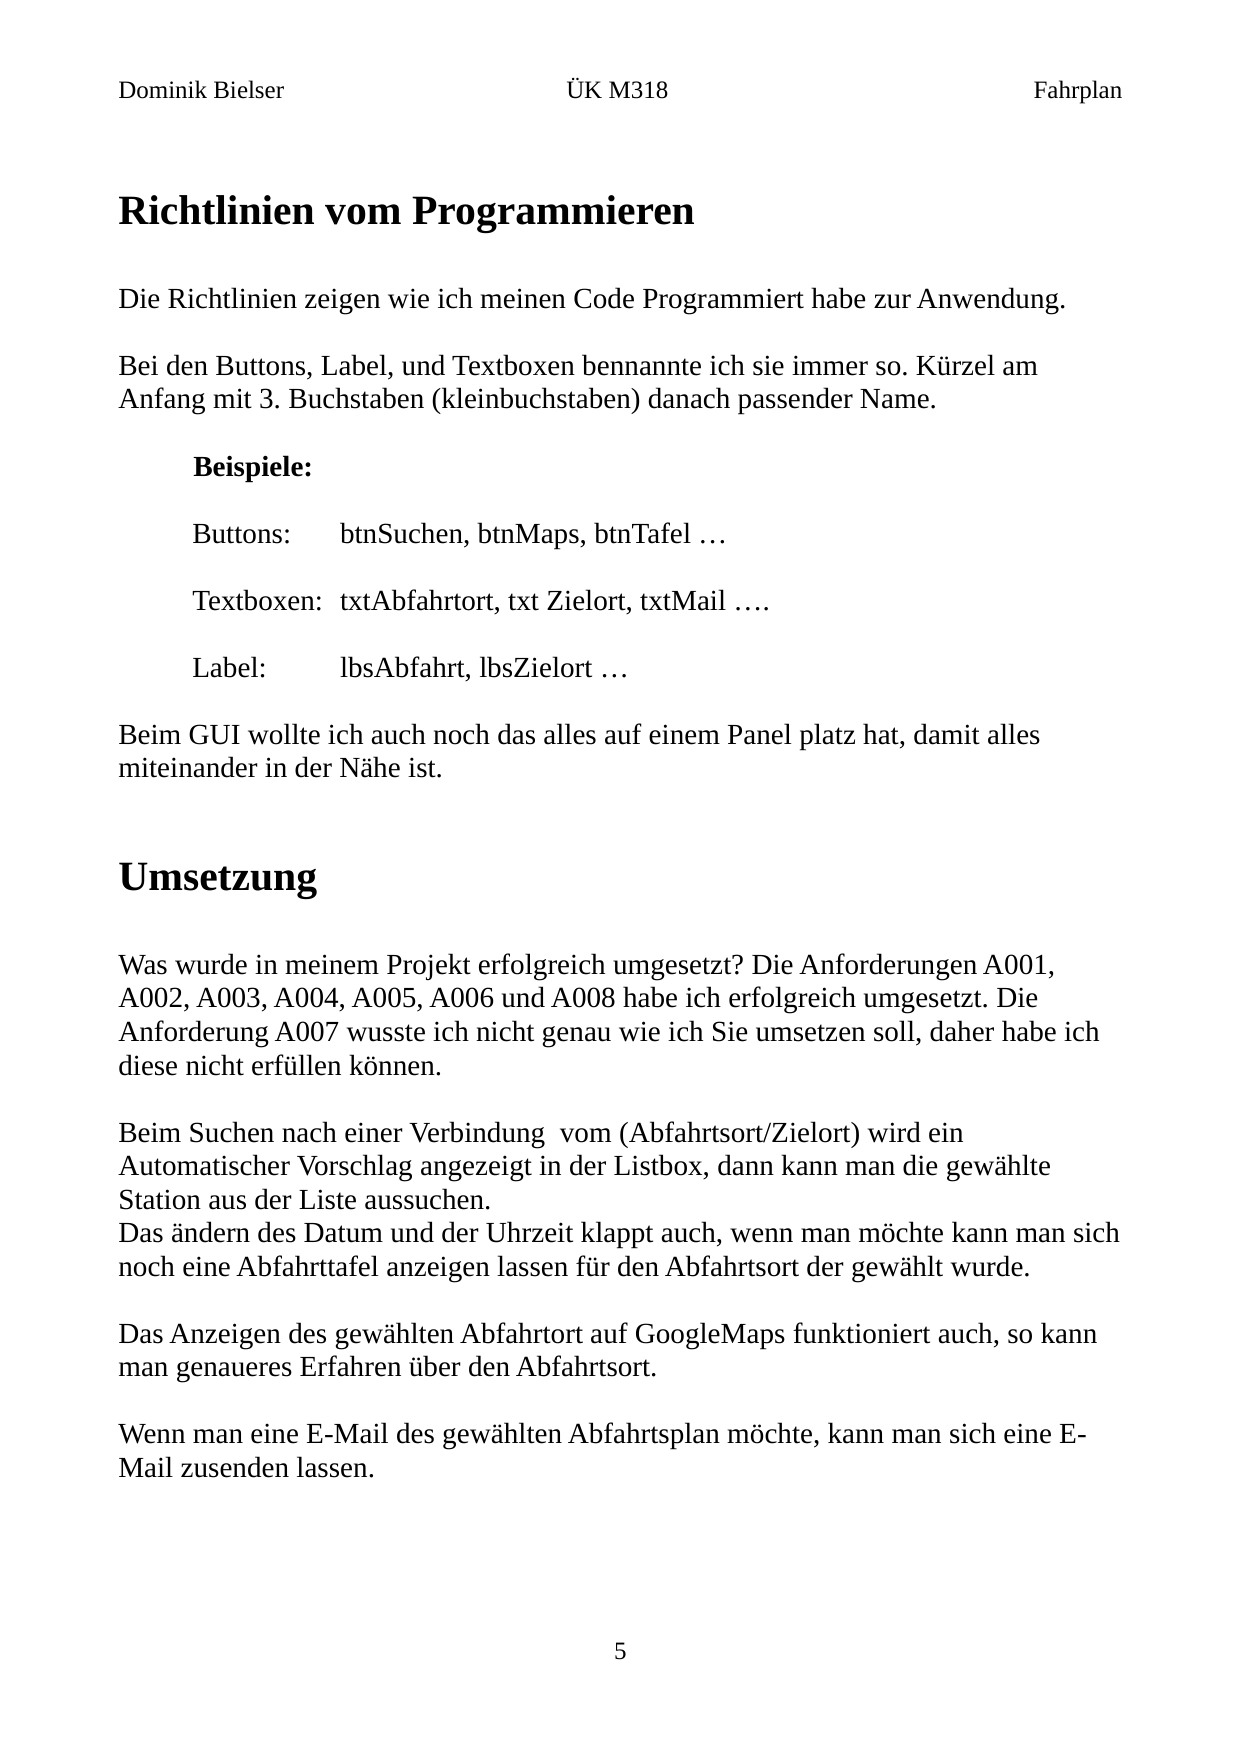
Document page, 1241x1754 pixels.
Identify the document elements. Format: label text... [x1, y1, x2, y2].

text Das ändern des Datum und der Uhrzeit klappt auch, wenn man möchte kann man sich noch eine Abfahrttafel anzeigen lassen für den Abfahrtsort der gewählt wurde. [118, 1215, 1122, 1282]
text Label: lbsAbfahrt, lbsZielort … [118, 650, 1122, 683]
text Was wurde in meinem Projekt erfolgreich umgesetzt? Die Anforderungen A001, A002, A003, A004, A005, A006 und A008 habe ich erfolgreich umgesetzt. Die Anforderung A007 wusste ich nicht genau wie ich Sie umsetzen soll, daher habe ich diese nicht erfüllen können. [118, 947, 1122, 1081]
text Wenn man eine E-Mail des gewählten Abfahrtsplan möchte, kann man sich eine E-Mail zusenden lassen. [118, 1417, 1122, 1484]
text Richtlinien vom Programmieren [118, 185, 1122, 233]
text Bei den Buttons, Label, und Textboxen bennannte ich sie immer so. Kürzel am Anfang mit 3. Buchstaben (kleinbuchstaben) danach passender Name. [118, 348, 1122, 415]
text Beim GUI wollte ich auch noch das alles auf einem Panel platz hat, damit alles miteinander in der Nähe ist. [118, 717, 1122, 784]
text Buttons: btnSuchen, btnMaps, btnTafel … [118, 516, 1122, 549]
text Beim Suchen nach einer Verbindung vom (Abfahrtsort/Zielort) wird ein Automatischer Vorschlag angezeigt in der Listbox, dann kann man die gewählte Station aus der Liste aussuchen. [118, 1115, 1122, 1215]
text Textboxen: txtAbfahrtort, txt Zielort, txtMail …. [118, 583, 1122, 616]
list Beispiele: [156, 449, 1122, 482]
text Umsetzung [118, 851, 1122, 899]
text Die Richtlinien zeigen wie ich meinen Code Programmiert habe zur Anwendung. [118, 281, 1122, 314]
text Das Anzeigen des gewählten Abfahrtort auf GoogleMaps funktioniert auch, so kann man genaueres Erfahren über den Abfahrtsort. [118, 1316, 1122, 1383]
